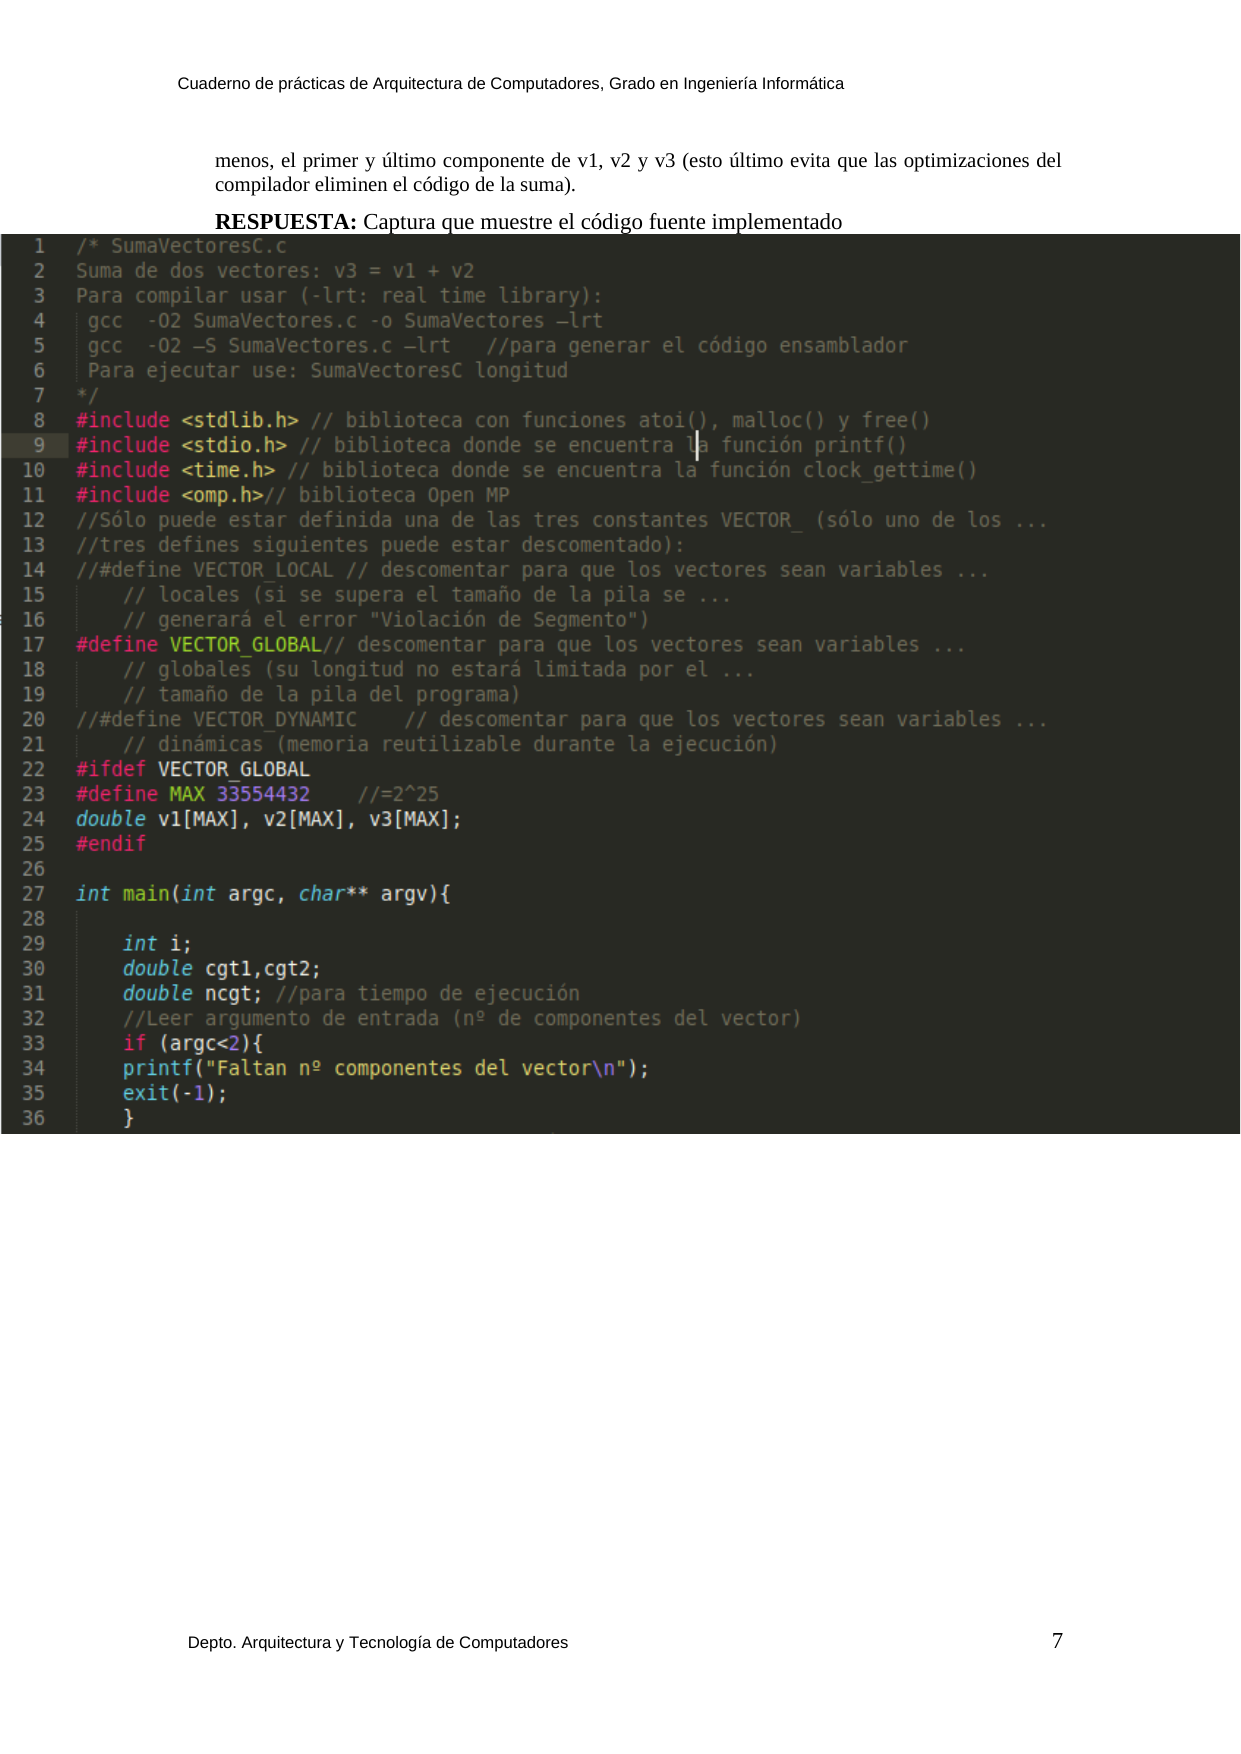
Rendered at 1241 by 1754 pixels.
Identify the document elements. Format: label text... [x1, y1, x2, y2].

text RESPUESTA: Captura que muestre el código fuente implementado [215, 208, 1063, 234]
picture [0, 234, 1241, 1134]
list menos, el primer y último componente de v1, v2 y v3 (esto último evita que las optimizaciones del compilador eliminen el código de la suma). [177, 148, 1063, 196]
